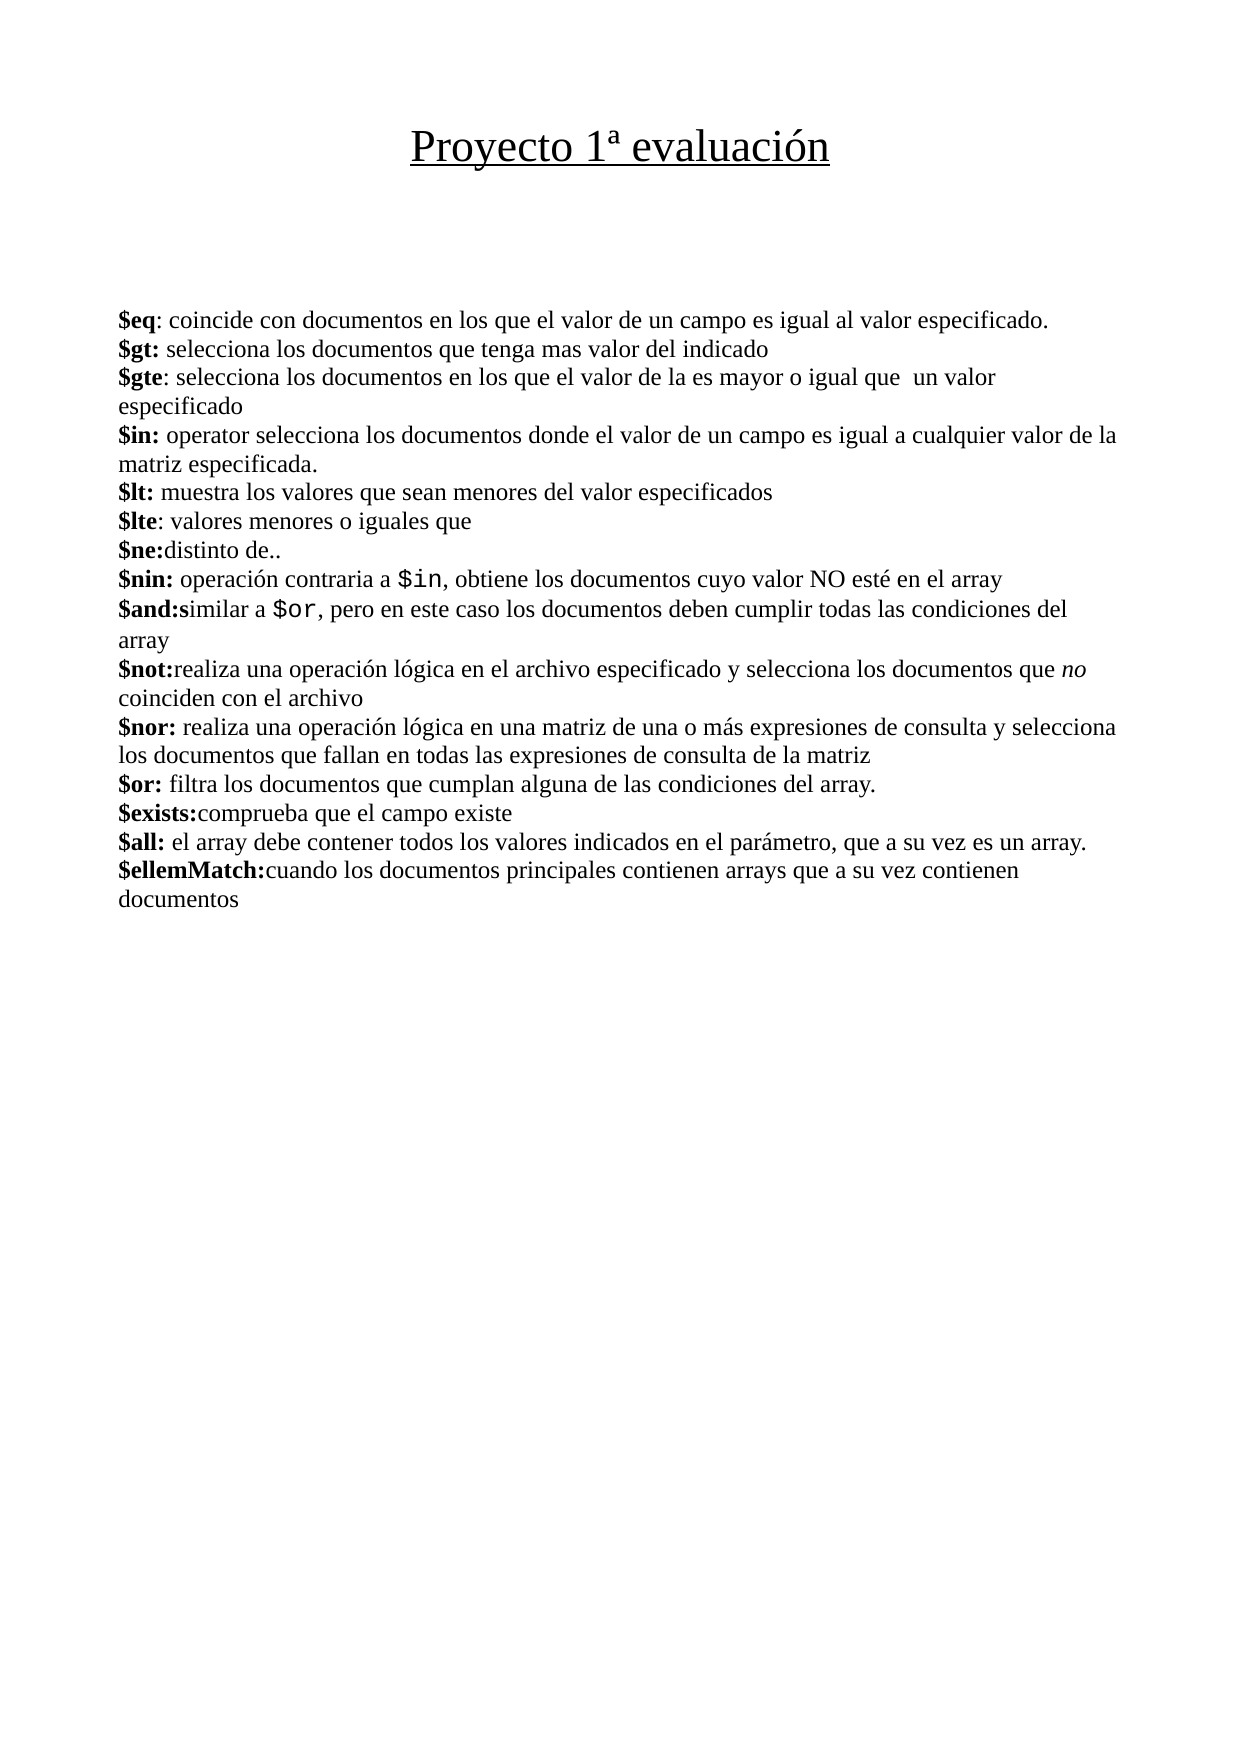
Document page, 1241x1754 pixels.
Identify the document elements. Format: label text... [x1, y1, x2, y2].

text $lt: muestra los valores que sean menores del valor especificados [118, 477, 1122, 506]
text $gt: selecciona los documentos que tenga mas valor del indicado [118, 334, 1122, 362]
text $and:similar a $or, pero en este caso los documentos deben cumplir todas las condiciones del array [118, 594, 1122, 654]
text $lte: valores menores o iguales que [118, 506, 1122, 535]
text $in: operator selecciona los documentos donde el valor de un campo es igual a cualquier valor de la matriz especificada. [118, 420, 1122, 477]
text $or: filtra los documentos que cumplan alguna de las condiciones del array. [118, 769, 1122, 798]
text $nin: operación contraria a $in, obtiene los documentos cuyo valor NO esté en el array [118, 564, 1122, 594]
text $nor: realiza una operación lógica en una matriz de una o más expresiones de consulta y selecciona los documentos que fallan en todas las expresiones de consulta de la matriz [118, 712, 1122, 769]
text $ellemMatch:cuando los documentos principales contienen arrays que a su vez contienen documentos [118, 855, 1122, 913]
text $not:realiza una operación lógica en el archivo especificado y selecciona los documentos que no coinciden con el archivo [118, 654, 1122, 712]
text Proyecto 1ª evaluación [118, 118, 1122, 171]
text $gte: selecciona los documentos en los que el valor de la es mayor o igual que un valor especificado [118, 362, 1122, 420]
text $eq: coincide con documentos en los que el valor de un campo es igual al valor especificado. [118, 305, 1122, 334]
text $exists:comprueba que el campo existe [118, 798, 1122, 827]
text $all: el array debe contener todos los valores indicados en el parámetro, que a su vez es un array. [118, 827, 1122, 855]
text $ne:distinto de.. [118, 535, 1122, 564]
